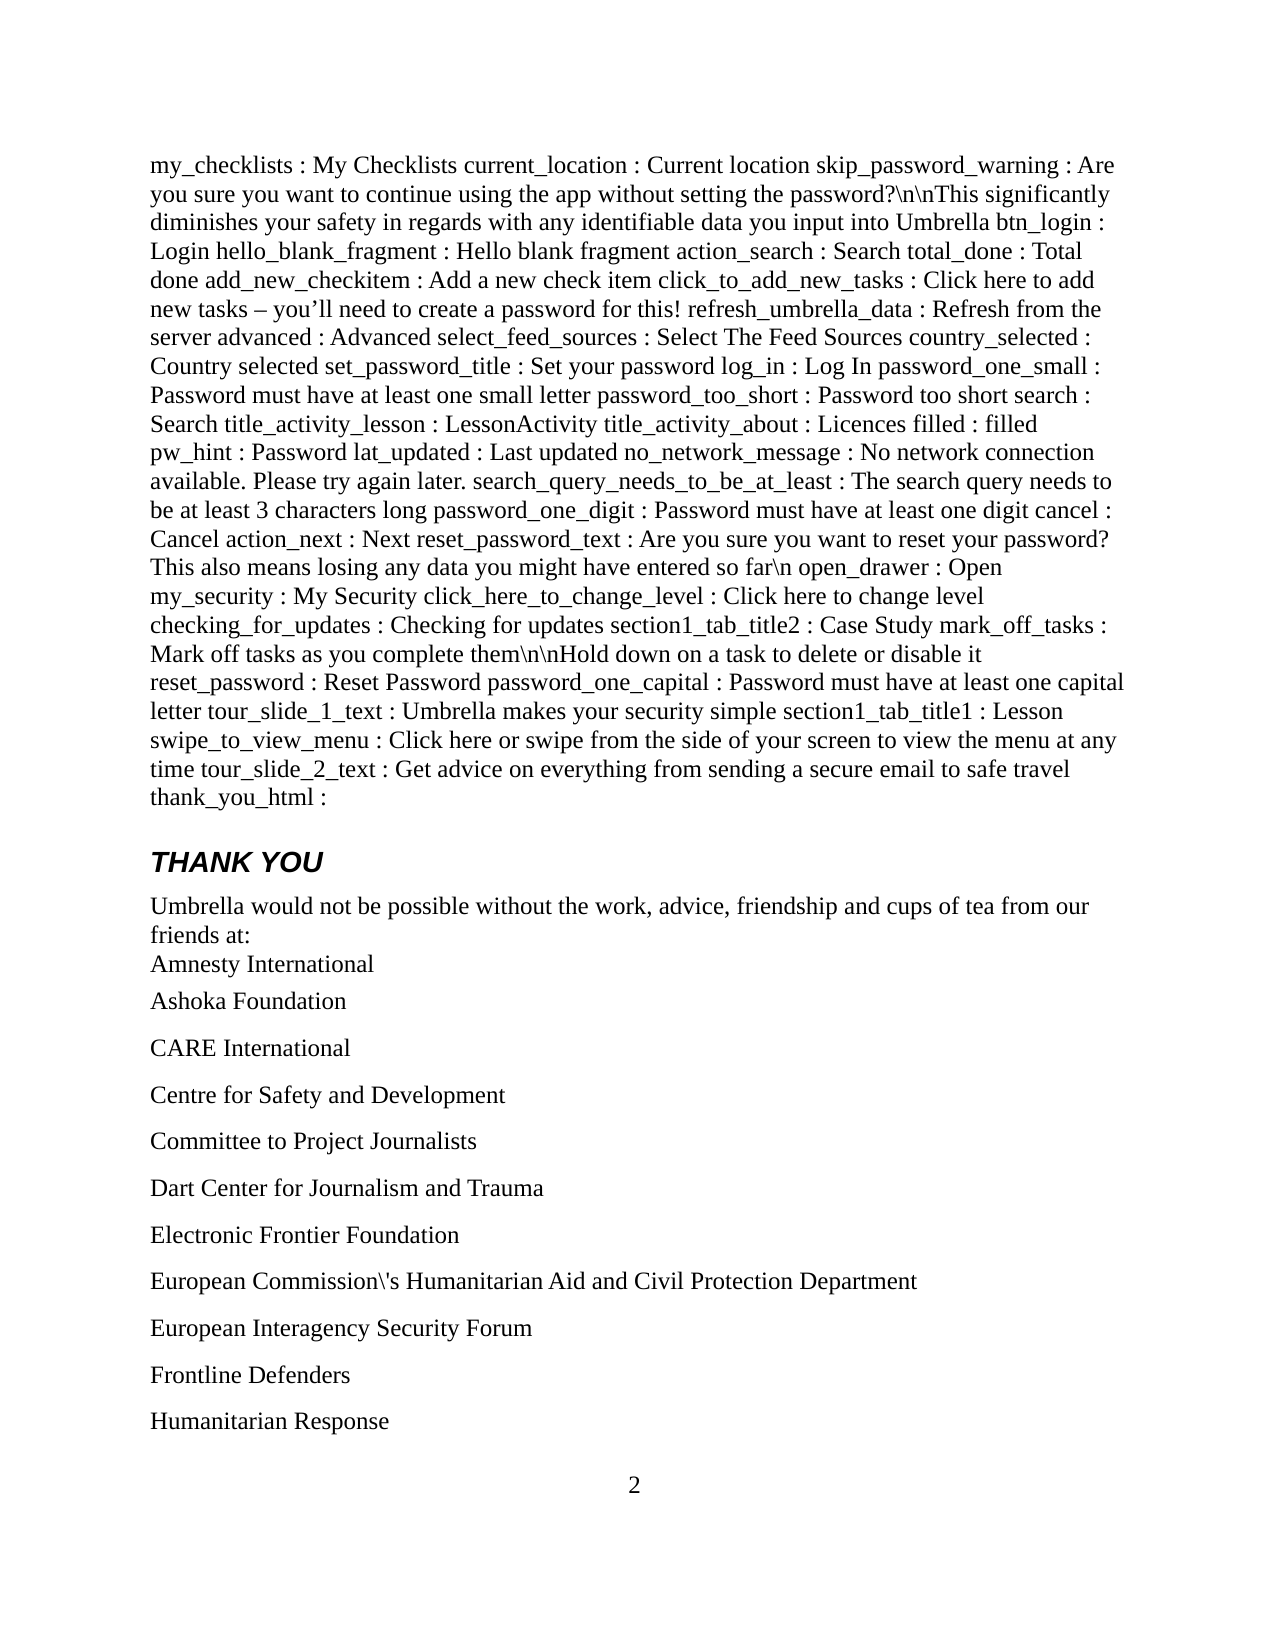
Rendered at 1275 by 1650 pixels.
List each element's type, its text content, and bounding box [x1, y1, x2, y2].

subtitle THANK YOU [150, 845, 1125, 879]
text CARE International [150, 1033, 1125, 1062]
text Frontline Defenders [150, 1360, 1125, 1388]
text Committee to Project Journalists [150, 1126, 1125, 1155]
text European Commission\'s Humanitarian Aid and Civil Protection Department [150, 1266, 1125, 1295]
text my_checklists : My Checklists current_location : Current location skip_password_warning : Are you sure you want to continue using the app without setting the password?\n\nThis significantly diminishes your safety in regards with any identifiable data you input into Umbrella btn_login : Login hello_blank_fragment : Hello blank fragment action_search : Search total_done : Total done add_new_checkitem : Add a new check item click_to_add_new_tasks : Click here to add new tasks – you’ll need to create a password for this! refresh_umbrella_data : Refresh from the server advanced : Advanced select_feed_sources : Select The Feed Sources country_selected : Country selected set_password_title : Set your password log_in : Log In password_one_small : Password must have at least one small letter password_too_short : Password too short search : Search title_activity_lesson : LessonActivity title_activity_about : Licences filled : filled pw_hint : Password lat_updated : Last updated no_network_message : No network connection available. Please try again later. search_query_needs_to_be_at_least : The search query needs to be at least 3 characters long password_one_digit : Password must have at least one digit cancel : Cancel action_next : Next reset_password_text : Are you sure you want to reset your password? This also means losing any data you might have entered so far\n open_drawer : Open my_security : My Security click_here_to_change_level : Click here to change level checking_for_updates : Checking for updates section1_tab_title2 : Case Study mark_off_tasks : Mark off tasks as you complete them\n\nHold down on a task to delete or disable it reset_password : Reset Password password_one_capital : Password must have at least one capital letter tour_slide_1_text : Umbrella makes your security simple section1_tab_title1 : Lesson swipe_to_view_menu : Click here or swipe from the side of your screen to view the menu at any time tour_slide_2_text : Get advice on everything from sending a secure email to safe travel thank_you_html : [150, 150, 1125, 811]
text Ashoka Foundation [150, 986, 1125, 1015]
text Electronic Frontier Foundation [150, 1220, 1125, 1248]
text Umbrella would not be possible without the work, advice, friendship and cups of tea from our friends at: Amnesty International [150, 891, 1125, 977]
text Centre for Safety and Development [150, 1080, 1125, 1108]
text Dart Center for Journalism and Trauma [150, 1173, 1125, 1202]
text Humanitarian Response [150, 1406, 1125, 1435]
text European Interagency Security Forum [150, 1313, 1125, 1342]
